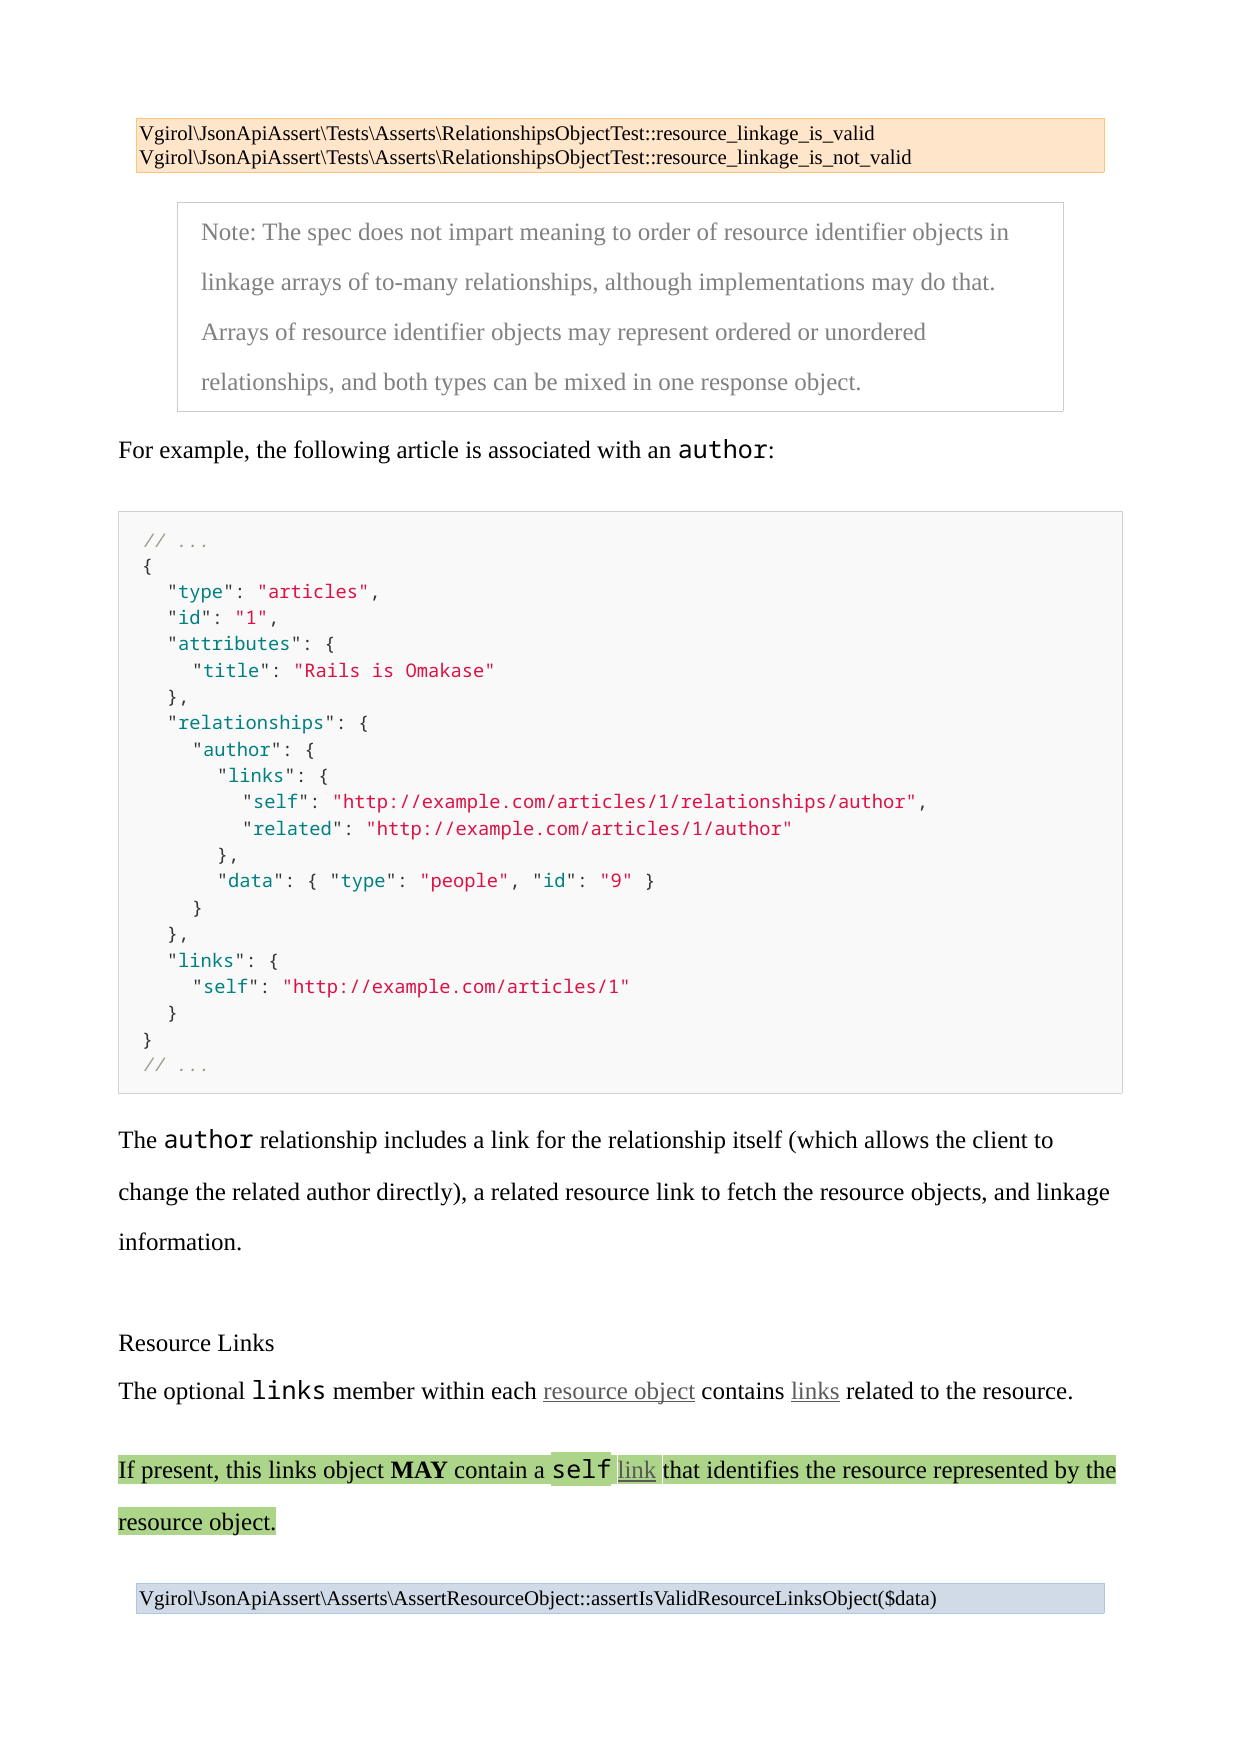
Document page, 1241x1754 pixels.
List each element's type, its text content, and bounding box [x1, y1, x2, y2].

text }, [119, 905, 1122, 931]
text } [119, 1010, 1122, 1036]
text If present, this links object MAY contain a self link that identifies the resource represented by the resource object. [118, 1452, 1122, 1535]
text } [119, 984, 1122, 1010]
text }, [119, 668, 1122, 694]
text The optional links member within each resource object contains links related to the resource. [118, 1372, 1122, 1407]
text Note: The spec does not impart meaning to order of resource identifier objects in linkage arrays of to-many relationships, although implementations may do that. Arrays of resource identifier objects may represent ordered or unordered relationships, and both types can be mixed in one response object. [178, 203, 1063, 411]
text "self": "http://example.com/articles/1" [119, 957, 1122, 984]
text "self": "http://example.com/articles/1/relationships/author", [119, 773, 1122, 799]
text "links": { [119, 931, 1122, 957]
text The author relationship includes a link for the relationship itself (which allows the client to change the related author directly), a related resource link to fetch the resource objects, and linkage information. [118, 1122, 1122, 1256]
text Vgirol\JsonApiAssert\Tests\Asserts\RelationshipsObjectTest::resource_linkage_is_valid [137, 119, 1104, 142]
text "relationships": { [119, 694, 1122, 720]
text "author": { [119, 720, 1122, 747]
text "data": { "type": "people", "id": "9" } [119, 852, 1122, 878]
text Vgirol\JsonApiAssert\Asserts\AssertResourceObject::assertIsValidResourceLinksObject($data) [137, 1584, 1104, 1613]
text Vgirol\JsonApiAssert\Tests\Asserts\RelationshipsObjectTest::resource_linkage_is_not_valid [137, 142, 1104, 172]
text "related": "http://example.com/articles/1/author" [119, 799, 1122, 826]
text For example, the following article is associated with an author: [118, 432, 1122, 466]
text }, [408, 668, 414, 676]
text "links": { [119, 747, 1122, 773]
text } [119, 878, 1122, 905]
text }, [559, 826, 565, 834]
subtitle Resource Links [118, 1328, 1122, 1357]
text "attributes": { [119, 615, 1122, 641]
text }, [119, 826, 1122, 852]
text }, [762, 826, 768, 834]
text { [119, 537, 1122, 562]
text "type": "articles", [119, 562, 1122, 588]
text // ... [119, 512, 1122, 537]
text "title": "Rails is Omakase" [119, 641, 1122, 668]
text // ... [119, 1036, 1122, 1093]
text "id": "1", [119, 588, 1122, 615]
text } [476, 984, 482, 992]
